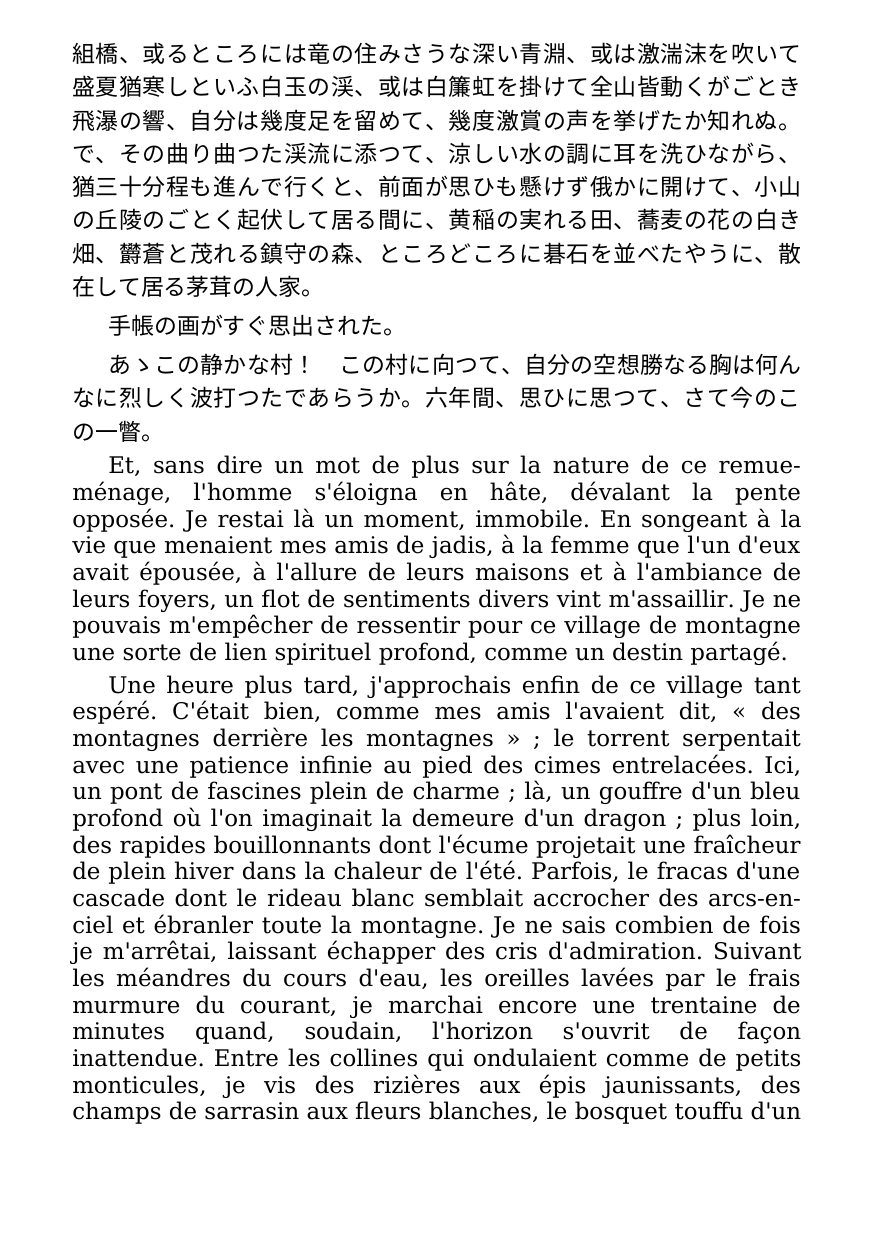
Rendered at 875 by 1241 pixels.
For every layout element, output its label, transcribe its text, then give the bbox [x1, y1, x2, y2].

text 手帳の画がすぐ思出された。 [72, 308, 802, 341]
text 組橋、或るところには竜の住みさうな深い青淵、或は激湍沫を吹いて盛夏猶寒しといふ白玉の渓、或は白簾虹を掛けて全山皆動くがごとき飛瀑の響、自分は幾度足を留めて、幾度激賞の声を挙げたか知れぬ。で、その曲り曲つた渓流に添つて、涼しい水の調に耳を洗ひながら、猶三十分程も進んで行くと、前面が思ひも懸けず俄かに開けて、小山の丘陵のごとく起伏して居る間に、黄稲の実れる田、蕎麦の花の白き畑、欝蒼と茂れる鎮守の森、ところどころに碁石を並べたやうに、散在して居る茅茸の人家。 [72, 36, 802, 302]
text Et, sans dire un mot de plus sur la nature de ce remue-ménage, l'homme s'éloigna en hâte, dévalant la pente opposée. Je restai là un moment, immobile. En songeant à la vie que menaient mes amis de jadis, à la femme que l'un d'eux avait épousée, à l'allure de leurs maisons et à l'ambiance de leurs foyers, un flot de sentiments divers vint m'assaillir. Je ne pouvais m'empêcher de ressentir pour ce village de montagne une sorte de lien spirituel profond, comme un destin partagé. [72, 453, 802, 666]
text Une heure plus tard, j'approchais enfin de ce village tant espéré. C'était bien, comme mes amis l'avaient dit, « des montagnes derrière les montagnes » ; le torrent serpentait avec une patience infinie au pied des cimes entrelacées. Ici, un pont de fascines plein de charme ; là, un gouffre d'un bleu profond où l'on imaginait la demeure d'un dragon ; plus loin, des rapides bouillonnants dont l'écume projetait une fraîcheur de plein hiver dans la chaleur de l'été. Parfois, le fracas d'une cascade dont le rideau blanc semblait accrocher des arcs-en-ciel et ébranler toute la montagne. Je ne sais combien de fois je m'arrêtai, laissant échapper des cris d'admiration. Suivant les méandres du cours d'eau, les oreilles lavées par le frais murmure du courant, je marchai encore une trentaine de minutes quand, soudain, l'horizon s'ouvrit de façon inattendue. Entre les collines qui ondulaient comme de petits monticules, je vis des rizières aux épis jaunissants, des champs de sarrasin aux fleurs blanches, le bosquet touffu d'un [72, 672, 802, 1125]
text あゝこの静かな村！ この村に向つて、自分の空想勝なる胸は何んなに烈しく波打つたであらうか。六年間、思ひに思つて、さて今のこの一瞥。 [72, 347, 802, 447]
